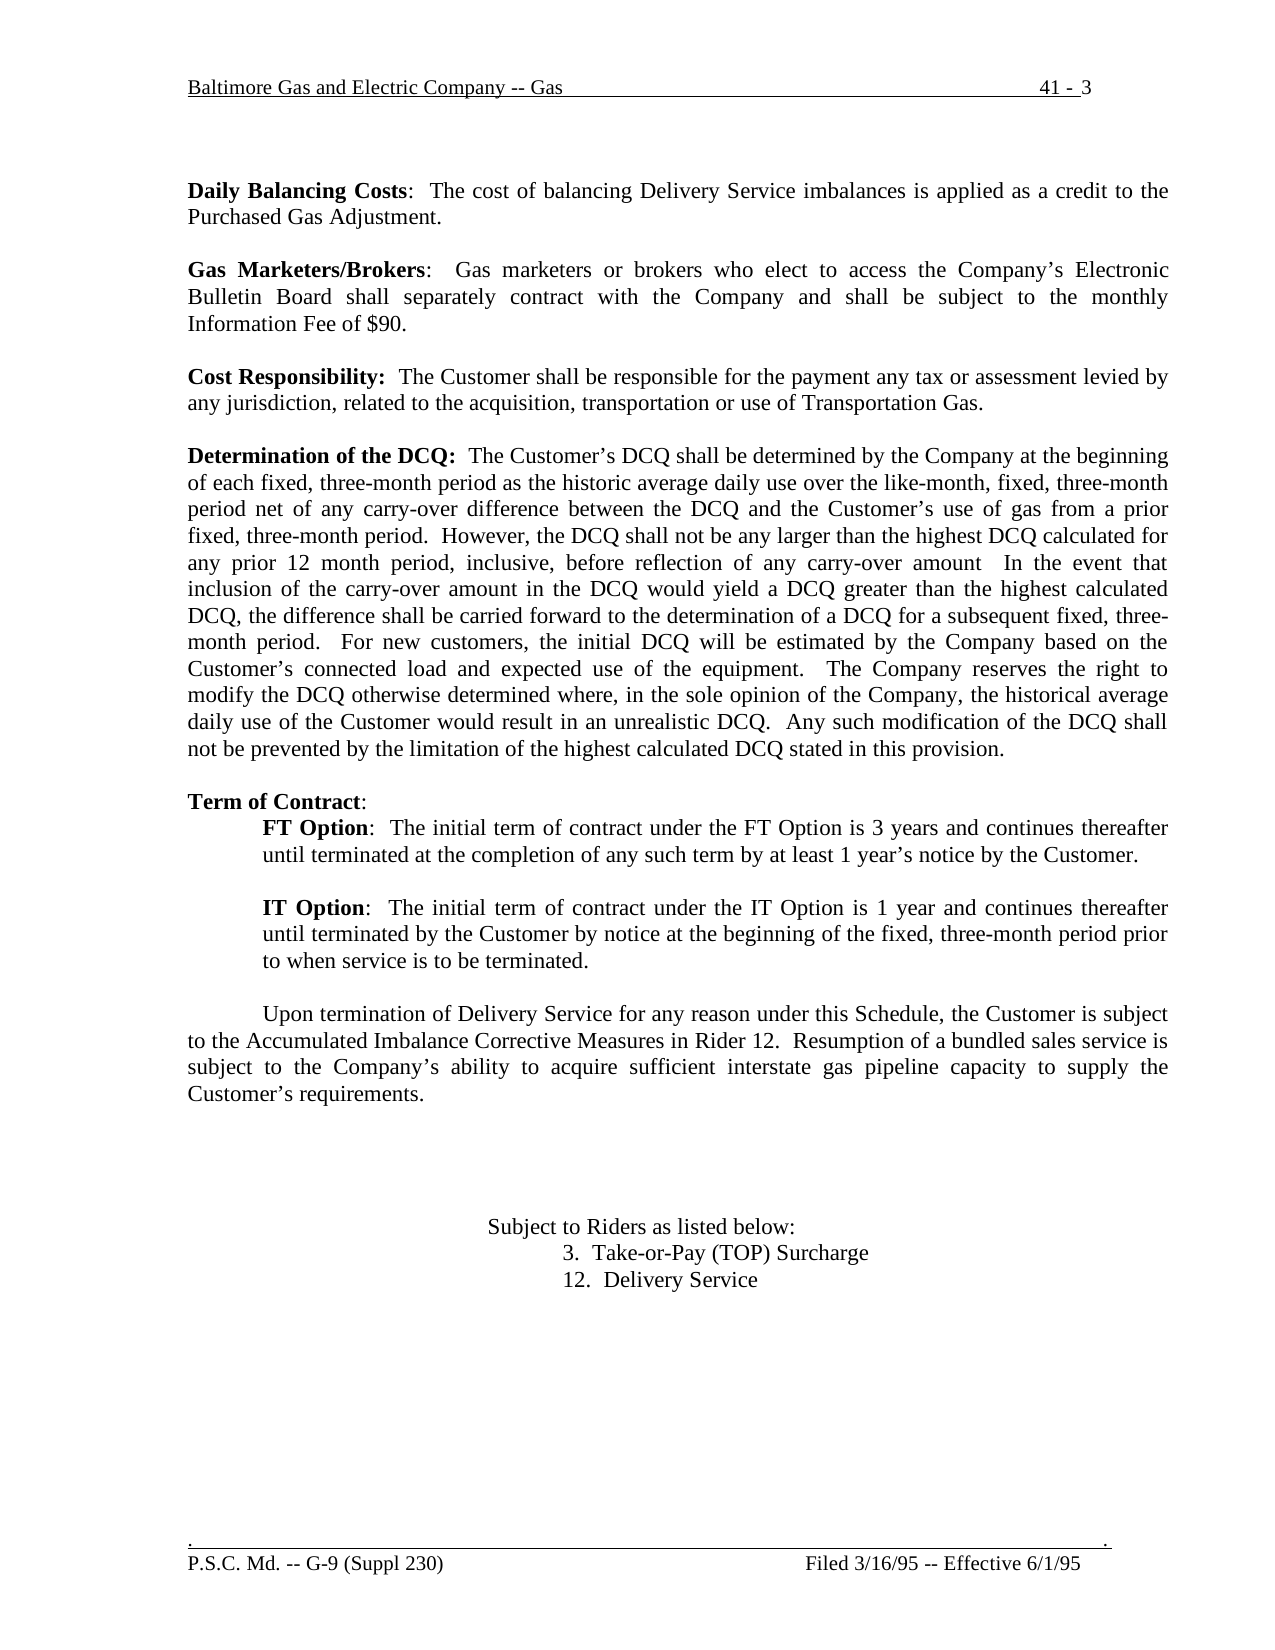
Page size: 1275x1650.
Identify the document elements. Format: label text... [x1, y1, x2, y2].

text Determination of the DCQ: The Customer’s DCQ shall be determined by the Company at the beginning of each fixed, three-month period as the historic average daily use over the like-month, fixed, three-month period net of any carry-over difference between the DCQ and the Customer’s use of gas from a prior fixed, three-month period. However, the DCQ shall not be any larger than the highest DCQ calculated for any prior 12 month period, inclusive, before reflection of any carry-over amount In the event that inclusion of the carry-over amount in the DCQ would yield a DCQ greater than the highest calculated DCQ, the difference shall be carried forward to the determination of a DCQ for a subsequent fixed, three-month period. For new customers, the initial DCQ will be estimated by the Company based on the Customer’s connected load and expected use of the equipment. The Company reserves the right to modify the DCQ otherwise determined where, in the sole opinion of the Company, the historical average daily use of the Customer would result in an unrealistic DCQ. Any such modification of the DCQ shall not be prevented by the limitation of the highest calculated DCQ stated in this provision. [187, 442, 1170, 761]
text IT Option: The initial term of contract under the IT Option is 1 year and continues thereafter until terminated by the Customer by notice at the beginning of the fixed, three-month period prior to when service is to be terminated. [262, 894, 1170, 973]
text 3. Take-or-Pay (TOP) Surcharge [487, 1239, 1170, 1266]
text 12. Delivery Service [487, 1266, 1170, 1292]
text FT Option: The initial term of contract under the FT Option is 3 years and continues thereafter until terminated at the completion of any such term by at least 1 year’s notice by the Customer. [262, 814, 1170, 867]
text Term of Contract: [187, 787, 1170, 814]
text Gas Marketers/Brokers: Gas marketers or brokers who elect to access the Company’s Electronic Bulletin Board shall separately contract with the Company and shall be subject to the monthly Information Fee of $90. [187, 256, 1170, 336]
text Daily Balancing Costs: The cost of balancing Delivery Service imbalances is applied as a credit to the Purchased Gas Adjustment. [187, 177, 1170, 230]
text Subject to Riders as listed below: [487, 1212, 1170, 1239]
text Upon termination of Delivery Service for any reason under this Schedule, the Customer is subject to the Accumulated Imbalance Corrective Measures in Rider 12. Resumption of a bundled sales service is subject to the Company’s ability to acquire sufficient interstate gas pipeline capacity to supply the Customer’s requirements. [187, 1000, 1170, 1106]
text Cost Responsibility: The Customer shall be responsible for the payment any tax or assessment levied by any jurisdiction, related to the acquisition, transportation or use of Transportation Gas. [187, 362, 1170, 416]
